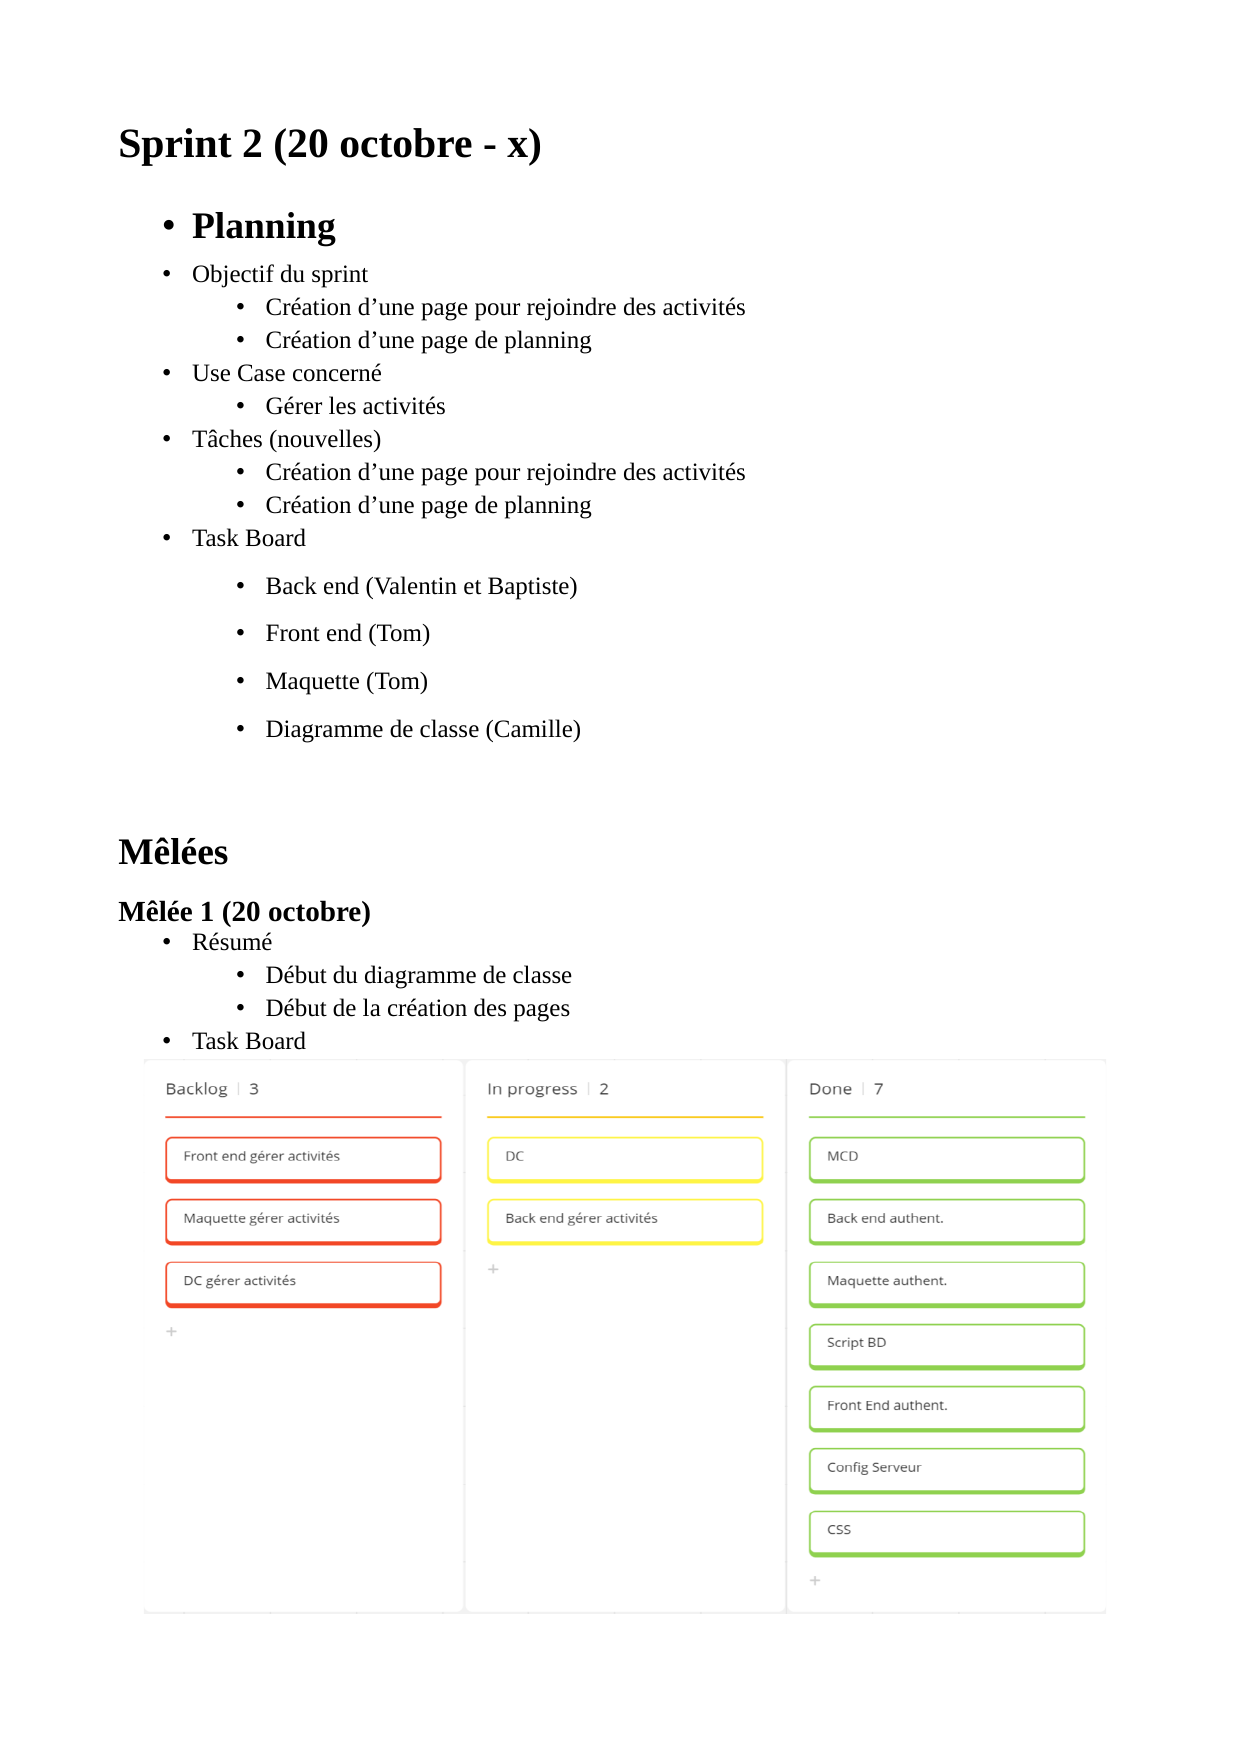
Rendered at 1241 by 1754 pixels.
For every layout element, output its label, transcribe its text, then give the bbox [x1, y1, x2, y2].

list Use Case concerné [162, 358, 1122, 387]
list Début de la création des pages [236, 993, 1122, 1022]
list Task Board [162, 523, 1122, 552]
subtitle Sprint 2 (20 octobre - x) [118, 118, 1122, 166]
list Back end (Valentin et Baptiste) [236, 571, 1122, 600]
list Création d’une page de planning [236, 490, 1122, 519]
list Tâches (nouvelles) [162, 424, 1122, 453]
list Maquette (Tom) [236, 666, 1122, 695]
subtitle Mêlée 1 (20 octobre) [118, 894, 1122, 927]
list Création d’une page pour rejoindre des activités [236, 292, 1122, 321]
list Objectif du sprint [162, 259, 1122, 288]
list Diagramme de classe (Camille) [236, 714, 1122, 742]
list Gérer les activités [236, 391, 1122, 420]
list Début du diagramme de classe [236, 960, 1122, 989]
list Création d’une page pour rejoindre des activités [236, 457, 1122, 486]
list Task Board [162, 1026, 1122, 1055]
list Front end (Tom) [236, 618, 1122, 647]
list Création d’une page de planning [236, 325, 1122, 354]
list Résumé [162, 927, 1122, 956]
subtitle Mêlées [118, 830, 1122, 873]
list Planning [162, 203, 1122, 247]
